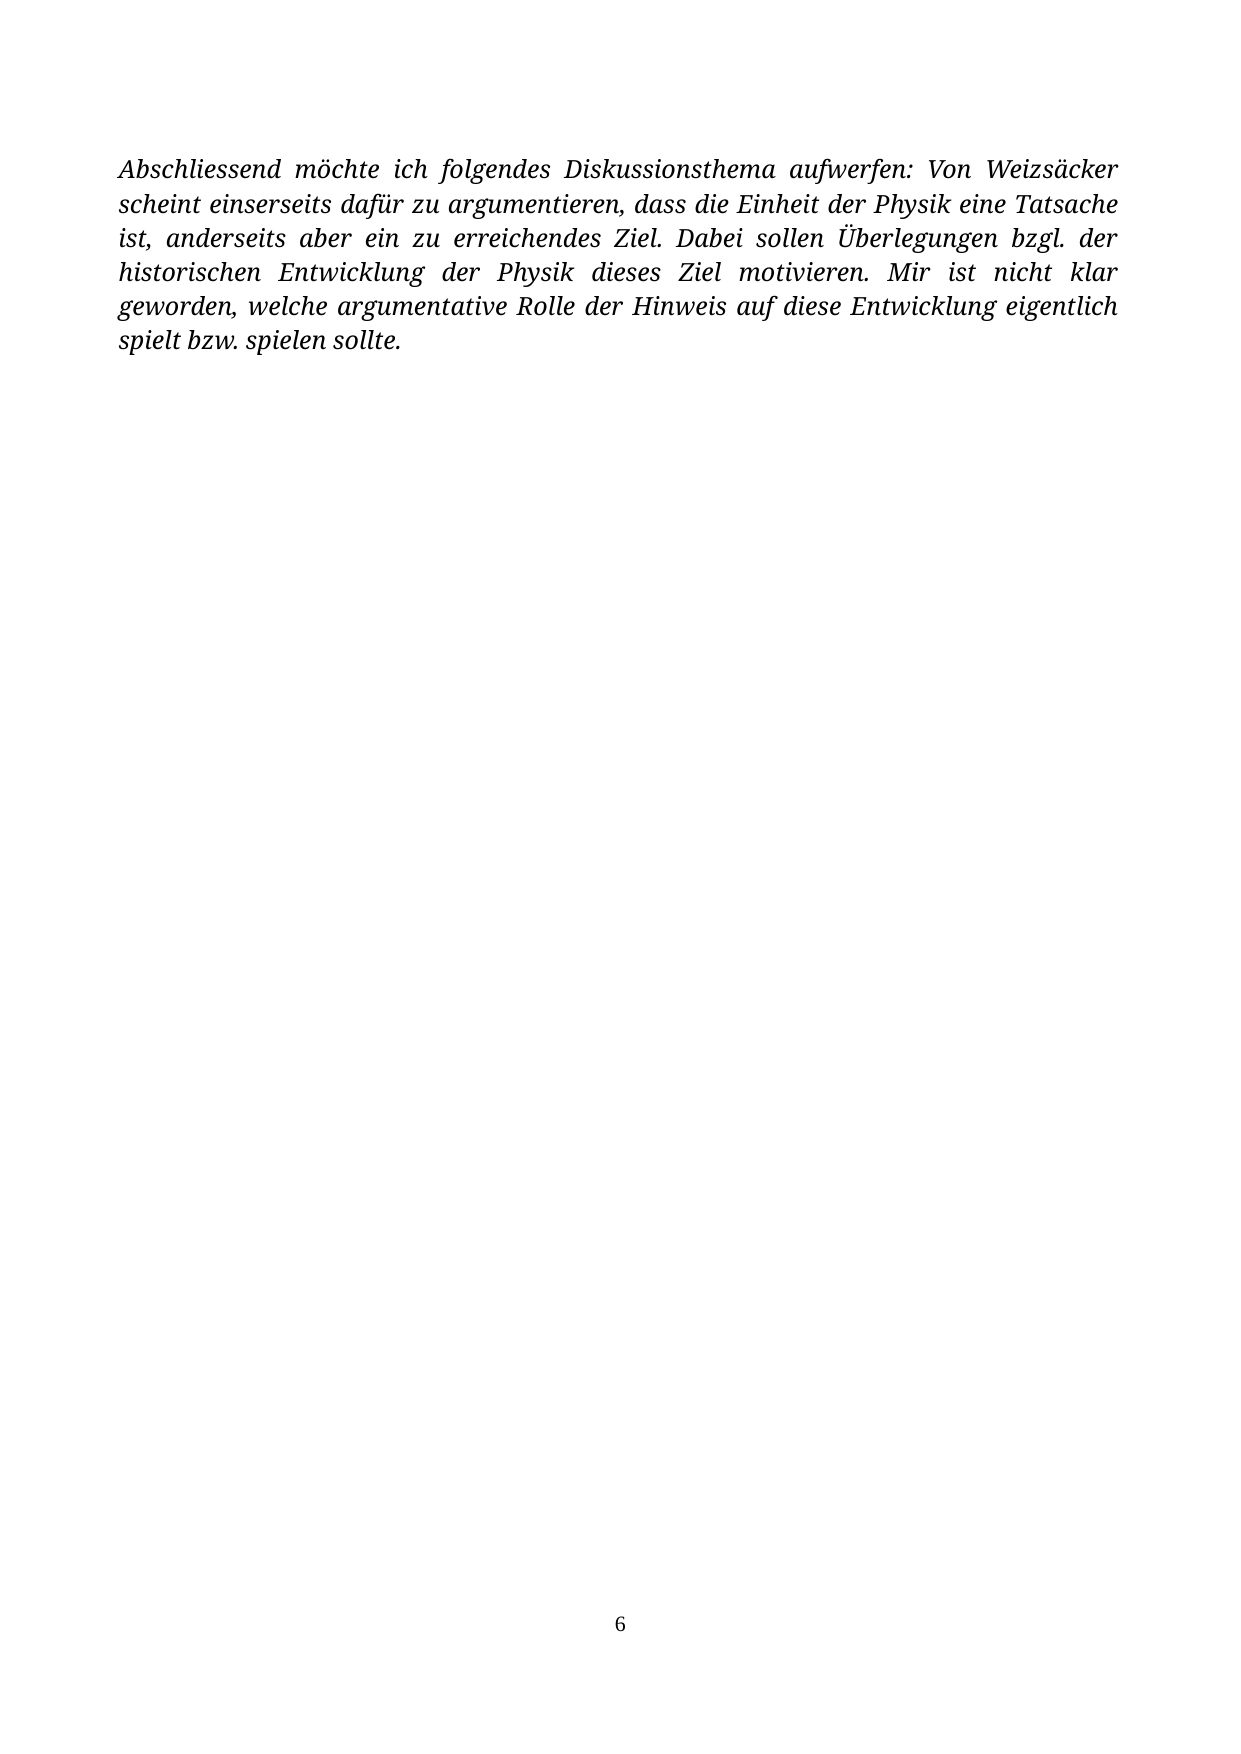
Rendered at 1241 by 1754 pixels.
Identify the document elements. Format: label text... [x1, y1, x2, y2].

text Abschliessend möchte ich folgendes Diskussionsthema aufwerfen: Von Weizsäcker scheint einserseits dafür zu argumentieren, dass die Einheit der Physik eine Tatsache ist, anderseits aber ein zu erreichendes Ziel. Dabei sollen Überlegungen bzgl. der historischen Entwicklung der Physik dieses Ziel motivieren. Mir ist nicht klar geworden, welche argumentative Rolle der Hinweis auf diese Entwicklung eigentlich spielt bzw. spielen sollte. [118, 152, 1122, 357]
